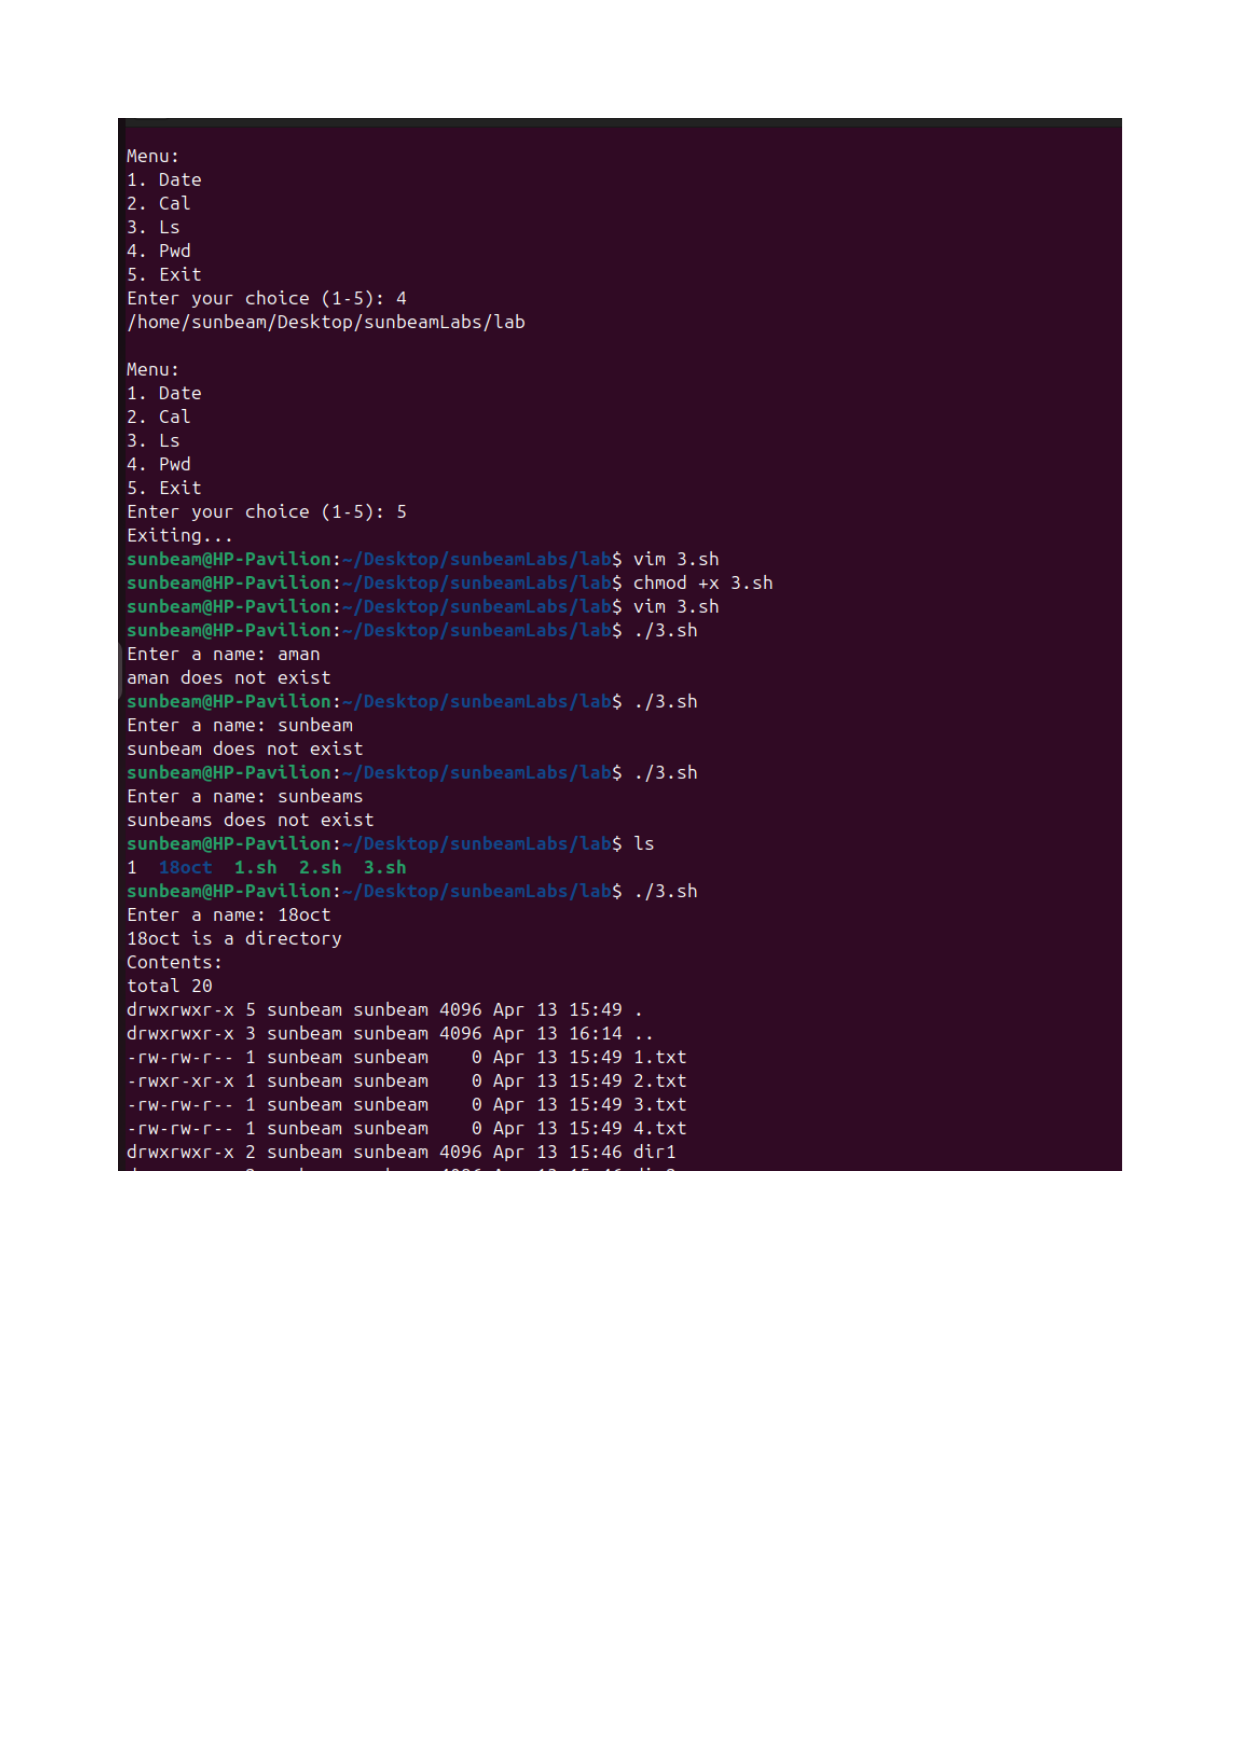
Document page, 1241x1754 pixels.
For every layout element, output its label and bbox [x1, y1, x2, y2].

picture [118, 118, 1123, 1171]
